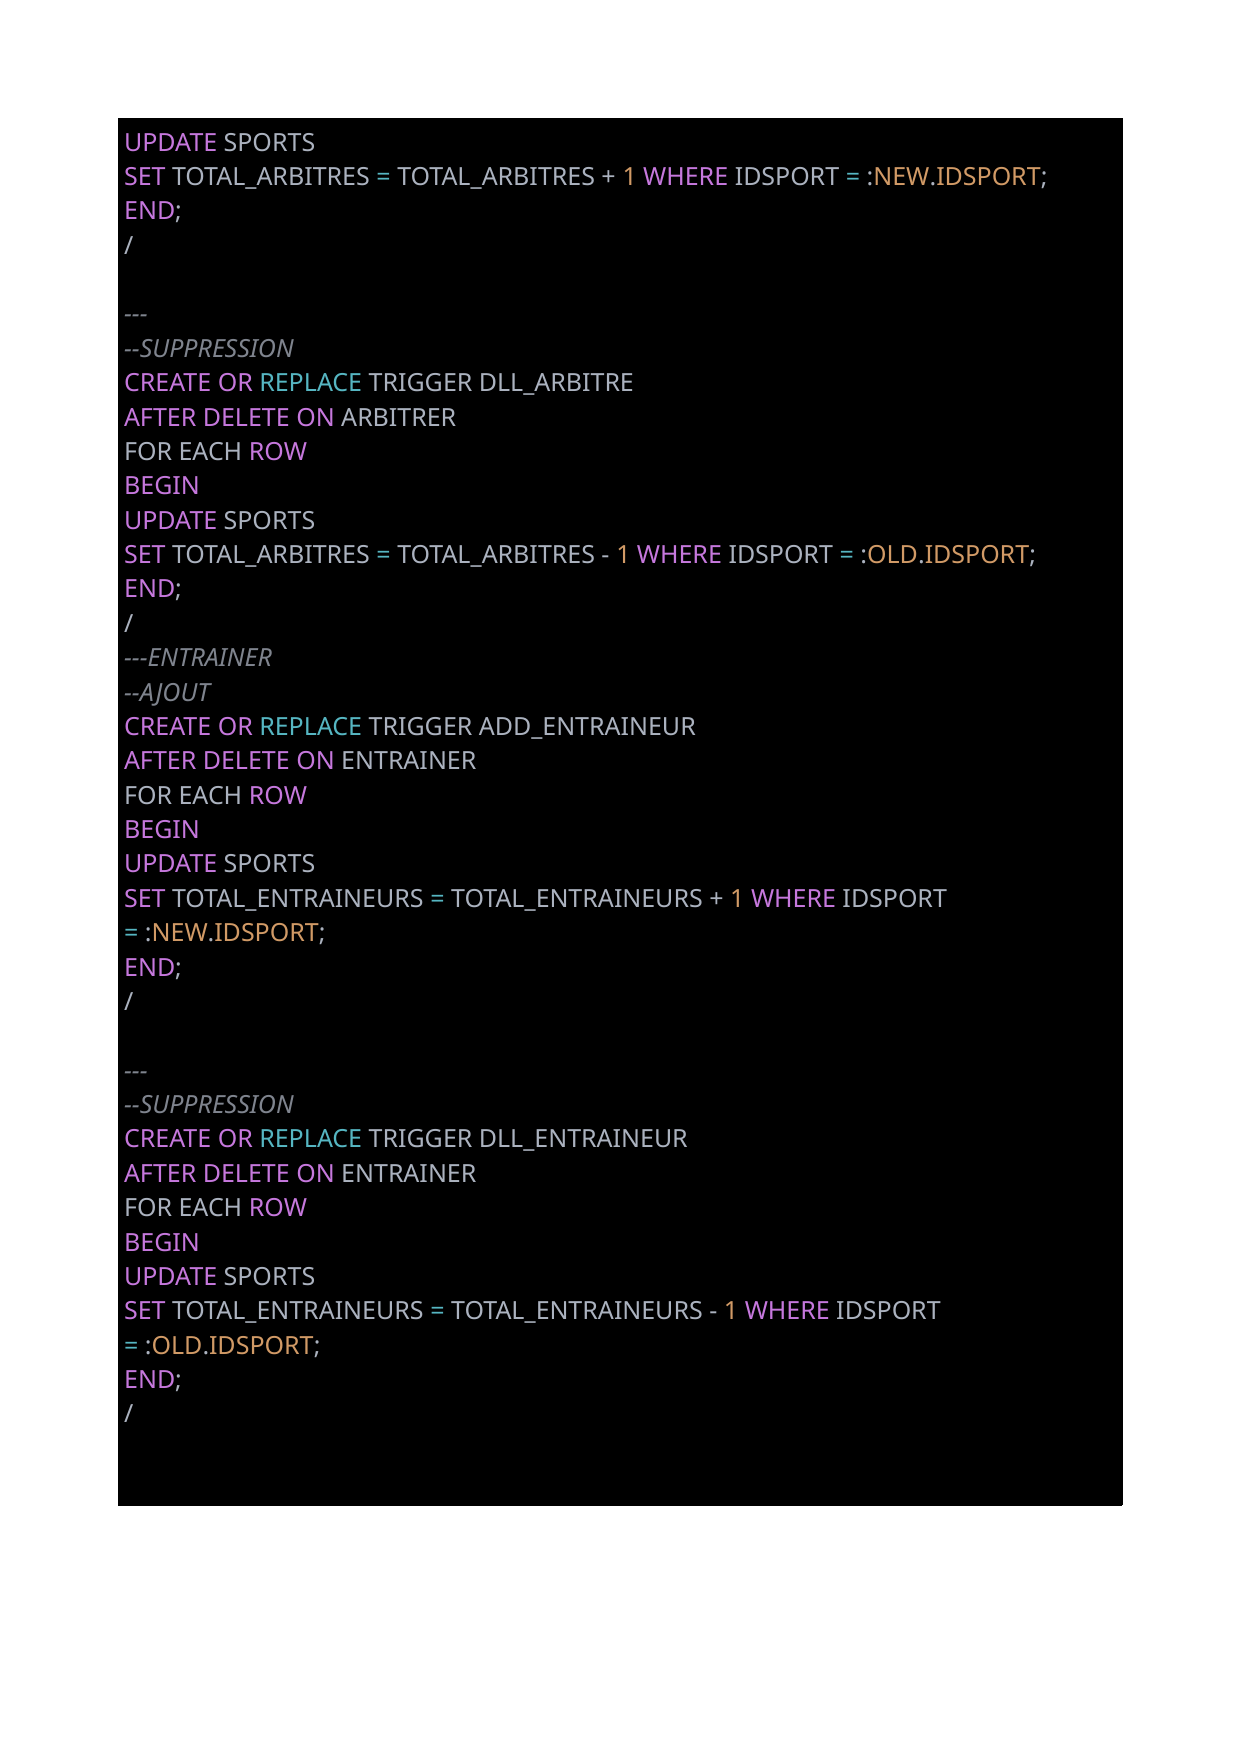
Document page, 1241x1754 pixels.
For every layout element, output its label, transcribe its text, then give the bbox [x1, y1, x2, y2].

table_header UPDATE SPORTS SET TOTAL_ARBITRES = TOTAL_ARBITRES + 1 WHERE IDSPORT = :NEW.IDSPORT; END; / --- --SUPPRESSION CREATE OR REPLACE TRIGGER DLL_ARBITRE AFTER DELETE ON ARBITRER FOR EACH ROW BEGIN UPDATE SPORTS SET TOTAL_ARBITRES = TOTAL_ARBITRES - 1 WHERE IDSPORT = :OLD.IDSPORT; END; / ---ENTRAINER --AJOUT CREATE OR REPLACE TRIGGER ADD_ENTRAINEUR AFTER DELETE ON ENTRAINER FOR EACH ROW BEGIN UPDATE SPORTS SET TOTAL_ENTRAINEURS = TOTAL_ENTRAINEURS + 1 WHERE IDSPORT = :NEW.IDSPORT; END; / --- --SUPPRESSION CREATE OR REPLACE TRIGGER DLL_ENTRAINEUR AFTER DELETE ON ENTRAINER FOR EACH ROW BEGIN UPDATE SPORTS SET TOTAL_ENTRAINEURS = TOTAL_ENTRAINEURS - 1 WHERE IDSPORT = :OLD.IDSPORT; END; / [119, 119, 1122, 1505]
